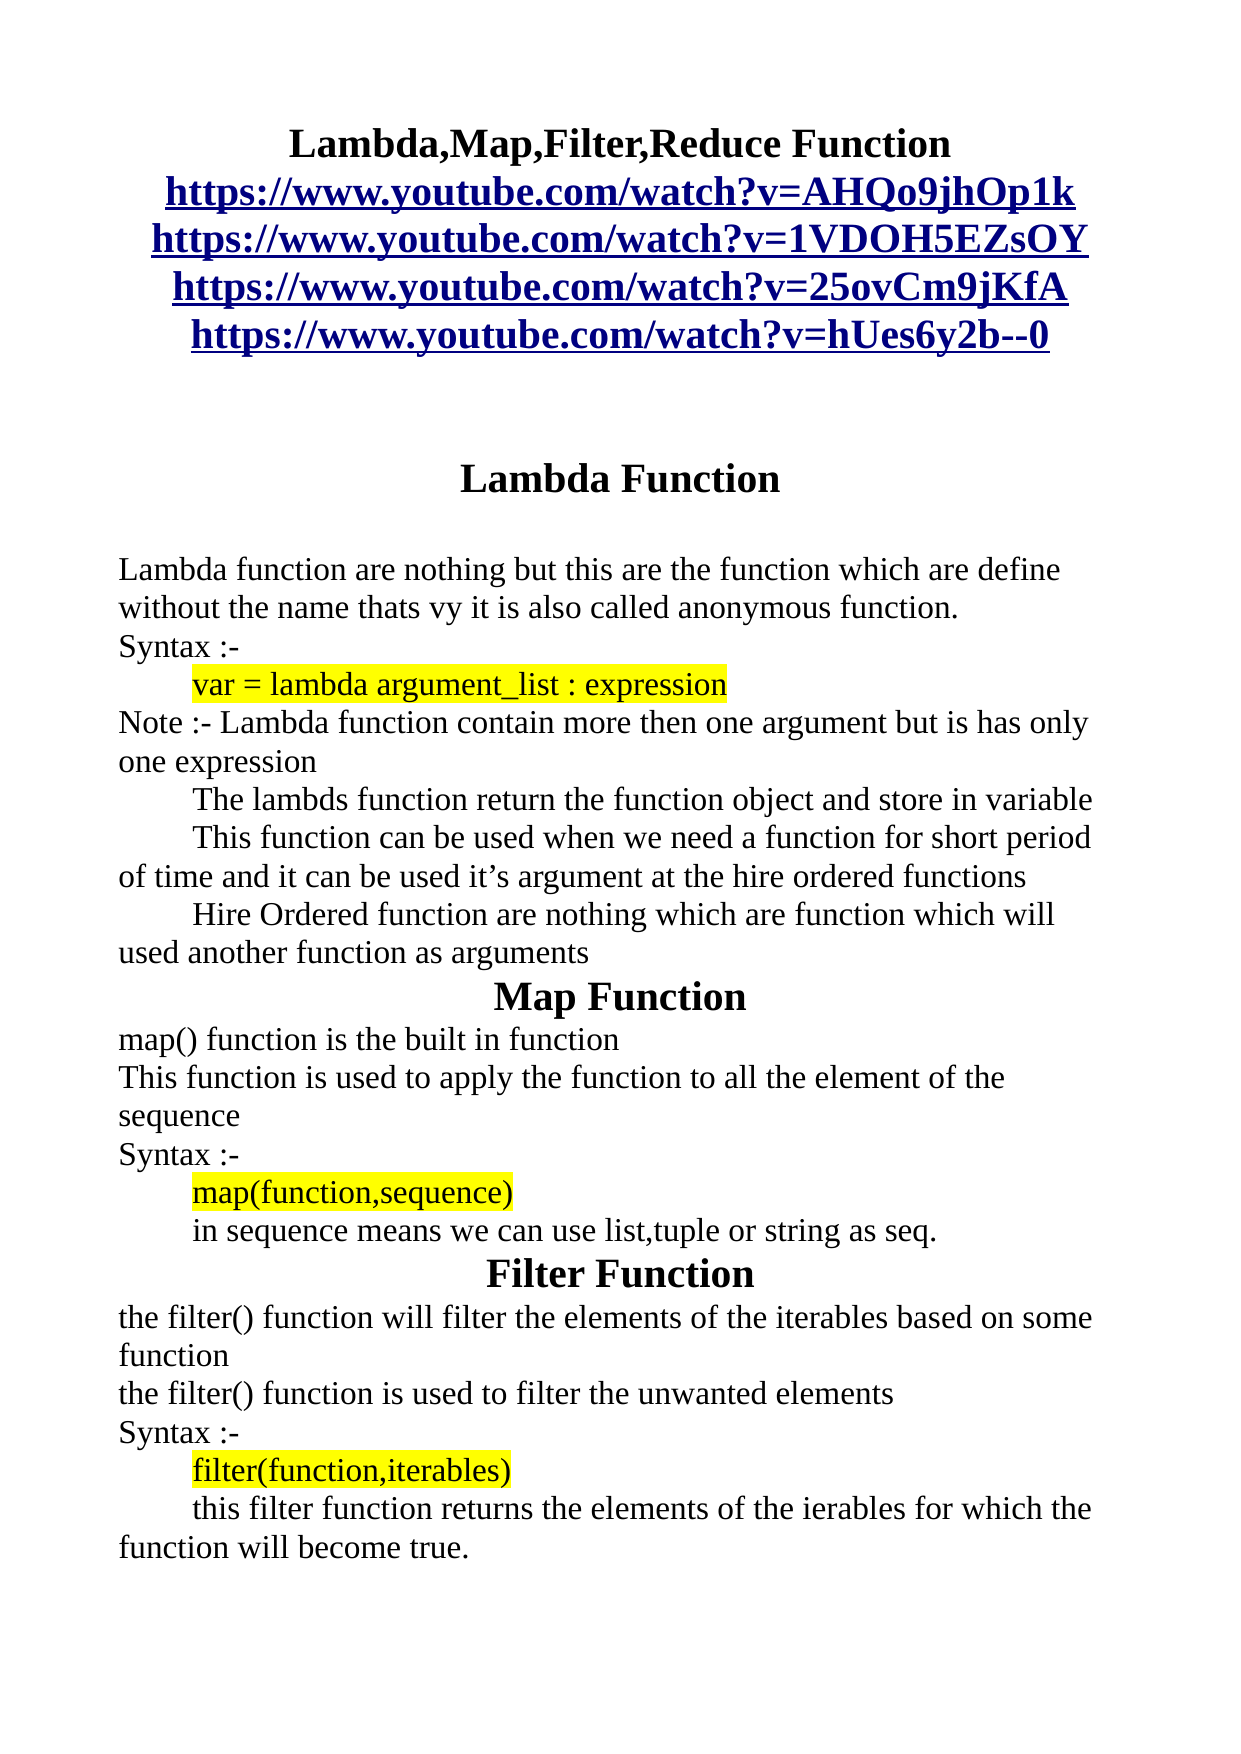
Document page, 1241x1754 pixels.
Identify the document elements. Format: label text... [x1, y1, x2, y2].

text map(function,sequence) [118, 1172, 1122, 1211]
text Lambda,Map,Filter,Reduce Function [118, 118, 1122, 166]
text the filter() function is used to filter the unwanted elements [118, 1373, 1122, 1412]
text Syntax :- [118, 626, 1122, 664]
text the filter() function will filter the elements of the iterables based on some function [118, 1297, 1122, 1373]
text var = lambda argument_list : expression [118, 664, 1122, 703]
text https://www.youtube.com/watch?v=25ovCm9jKfA [118, 262, 1122, 310]
text https://www.youtube.com/watch?v=1VDOH5EZsOY [118, 214, 1122, 262]
text Map Function [118, 971, 1122, 1019]
text This function is used to apply the function to all the element of the sequence [118, 1057, 1122, 1134]
text in sequence means we can use list,tuple or string as seq. [118, 1211, 1122, 1249]
text Lambda function are nothing but this are the function which are define without the name thats vy it is also called anonymous function. [118, 549, 1122, 626]
text https://www.youtube.com/watch?v=hUes6y2b--0 [118, 310, 1122, 358]
text Note :- Lambda function contain more then one argument but is has only one expression [118, 703, 1122, 779]
text Syntax :- [118, 1412, 1122, 1450]
text Filter Function [118, 1249, 1122, 1297]
text map() function is the built in function [118, 1019, 1122, 1057]
text This function can be used when we need a function for short period of time and it can be used it’s argument at the hire ordered functions [118, 818, 1122, 894]
text this filter function returns the elements of the ierables for which the function will become true. [118, 1488, 1122, 1565]
text https://www.youtube.com/watch?v=AHQo9jhOp1k [118, 166, 1122, 214]
text filter(function,iterables) [118, 1450, 1122, 1488]
text Hire Ordered function are nothing which are function which will used another function as arguments [118, 894, 1122, 971]
text Syntax :- [118, 1134, 1122, 1172]
text The lambds function return the function object and store in variable [118, 779, 1122, 818]
text Lambda Function [118, 453, 1122, 501]
